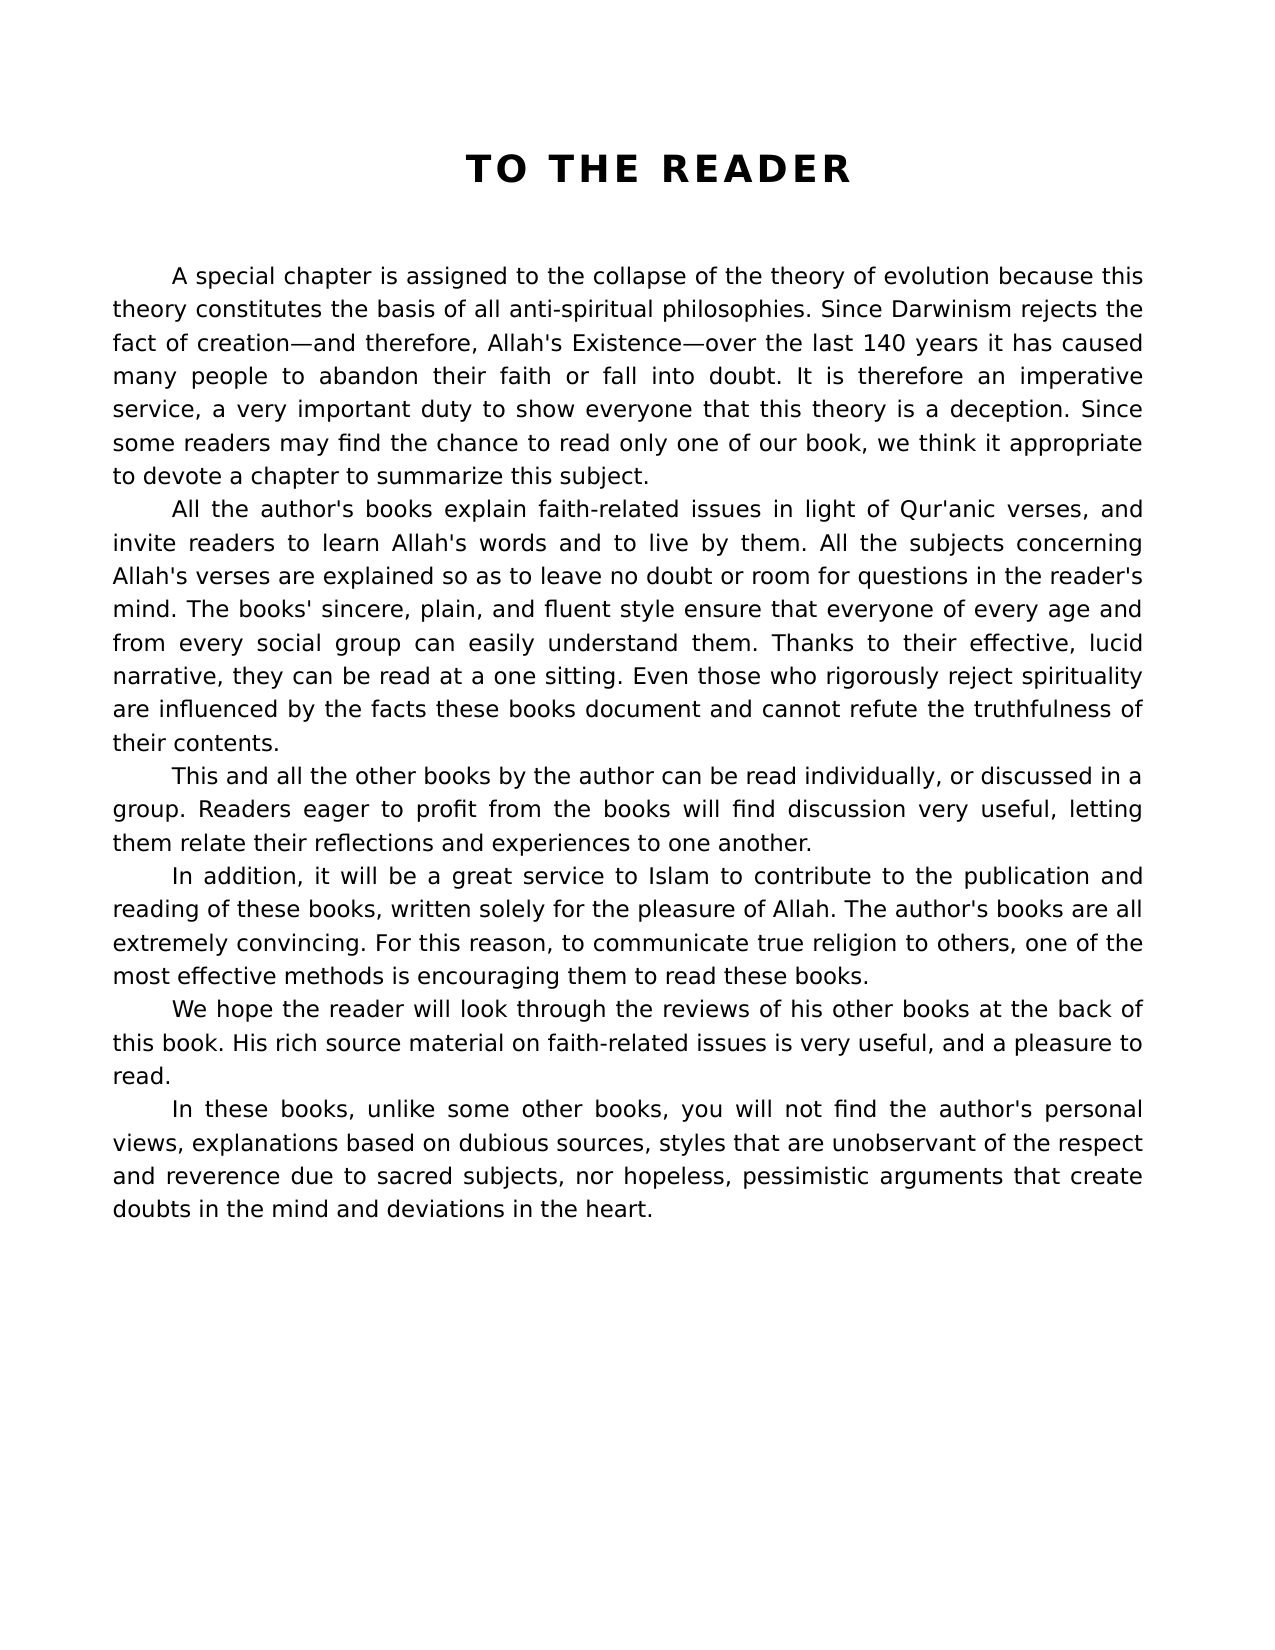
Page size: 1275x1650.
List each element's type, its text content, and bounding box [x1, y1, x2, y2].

text We hope the reader will look through the reviews of his other books at the back of this book. His rich source material on faith-related issues is very useful, and a pleasure to read. [112, 991, 1145, 1091]
text TO THE READER [112, 148, 1145, 191]
text This and all the other books by the author can be read individually, or discussed in a group. Readers eager to profit from the books will find discussion very useful, letting them relate their reflections and experiences to one another. [112, 758, 1145, 858]
text A special chapter is assigned to the collapse of the theory of evolution because this theory constitutes the basis of all anti-spiritual philosophies. Since Darwinism rejects the fact of creation—and therefore, Allah's Existence—over the last 140 years it has caused many people to abandon their faith or fall into doubt. It is therefore an imperative service, a very important duty to show everyone that this theory is a deception. Since some readers may find the chance to read only one of our book, we think it appropriate to devote a chapter to summarize this subject. [112, 258, 1145, 491]
text In these books, unlike some other books, you will not find the author's personal views, explanations based on dubious sources, styles that are unobservant of the respect and reverence due to sacred subjects, nor hopeless, pessimistic arguments that create doubts in the mind and deviations in the heart. [112, 1091, 1145, 1224]
text In addition, it will be a great service to Islam to contribute to the publication and reading of these books, written solely for the pleasure of Allah. The author's books are all extremely convincing. For this reason, to communicate true religion to others, one of the most effective methods is encouraging them to read these books. [112, 858, 1145, 991]
text All the author's books explain faith-related issues in light of Qur'anic verses, and invite readers to learn Allah's words and to live by them. All the subjects concerning Allah's verses are explained so as to leave no doubt or room for questions in the reader's mind. The books' sincere, plain, and fluent style ensure that everyone of every age and from every social group can easily understand them. Thanks to their effective, lucid narrative, they can be read at a one sitting. Even those who rigorously reject spirituality are influenced by the facts these books document and cannot refute the truthfulness of their contents. [112, 491, 1145, 758]
